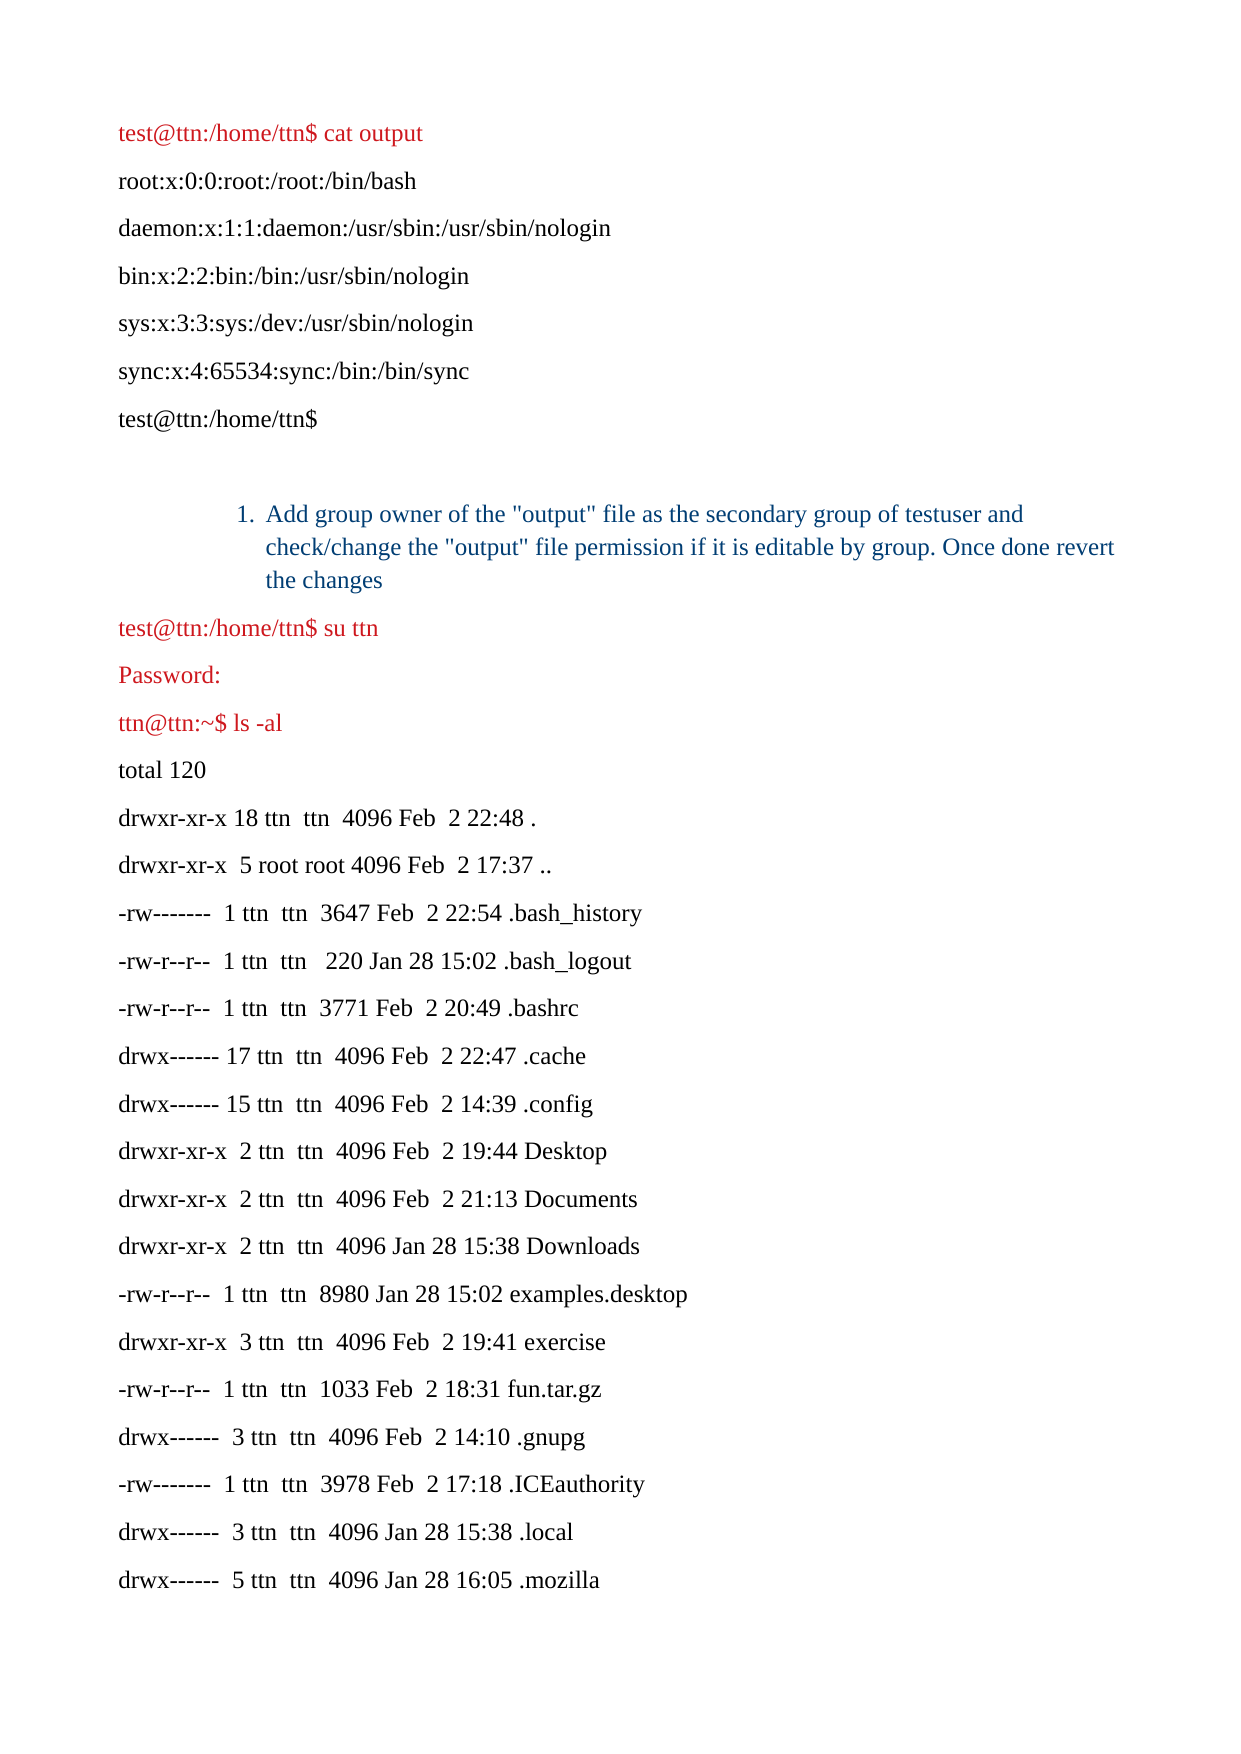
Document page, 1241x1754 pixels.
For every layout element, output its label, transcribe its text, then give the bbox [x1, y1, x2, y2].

text -rw------- 1 ttn ttn 3647 Feb 2 22:54 .bash_history [118, 898, 1122, 927]
text -rw-r--r-- 1 ttn ttn 8980 Jan 28 15:02 examples.desktop [118, 1279, 1122, 1308]
text -rw-r--r-- 1 ttn ttn 3771 Feb 2 20:49 .bashrc [118, 993, 1122, 1022]
text total 120 [118, 755, 1122, 784]
list Add group owner of the "output" file as the secondary group of testuser and check/change the "output" file permission if it is editable by group. Once done revert the changes [236, 499, 1122, 594]
text drwxr-xr-x 2 ttn ttn 4096 Feb 2 19:44 Desktop [118, 1136, 1122, 1165]
text drwxr-xr-x 18 ttn ttn 4096 Feb 2 22:48 . [118, 803, 1122, 832]
text drwxr-xr-x 2 ttn ttn 4096 Feb 2 21:13 Documents [118, 1184, 1122, 1213]
text test@ttn:/home/ttn$ [118, 404, 1122, 432]
text drwx------ 5 ttn ttn 4096 Jan 28 16:05 .mozilla [118, 1565, 1122, 1593]
text drwx------ 15 ttn ttn 4096 Feb 2 14:39 .config [118, 1089, 1122, 1117]
text drwx------ 3 ttn ttn 4096 Feb 2 14:10 .gnupg [118, 1422, 1122, 1451]
text daemon:x:1:1:daemon:/usr/sbin:/usr/sbin/nologin [118, 213, 1122, 242]
text sync:x:4:65534:sync:/bin:/bin/sync [118, 356, 1122, 385]
text -rw-r--r-- 1 ttn ttn 1033 Feb 2 18:31 fun.tar.gz [118, 1374, 1122, 1403]
text drwxr-xr-x 2 ttn ttn 4096 Jan 28 15:38 Downloads [118, 1231, 1122, 1260]
text drwx------ 3 ttn ttn 4096 Jan 28 15:38 .local [118, 1517, 1122, 1546]
text drwxr-xr-x 5 root root 4096 Feb 2 17:37 .. [118, 851, 1122, 879]
text root:x:0:0:root:/root:/bin/bash [118, 166, 1122, 194]
text sys:x:3:3:sys:/dev:/usr/sbin/nologin [118, 308, 1122, 337]
text test@ttn:/home/ttn$ su ttn [118, 613, 1122, 641]
text -rw-r--r-- 1 ttn ttn 220 Jan 28 15:02 .bash_logout [118, 946, 1122, 974]
text drwx------ 17 ttn ttn 4096 Feb 2 22:47 .cache [118, 1041, 1122, 1070]
text Password: [118, 660, 1122, 689]
text bin:x:2:2:bin:/bin:/usr/sbin/nologin [118, 261, 1122, 290]
text ttn@ttn:~$ ls -al [118, 708, 1122, 737]
text drwxr-xr-x 3 ttn ttn 4096 Feb 2 19:41 exercise [118, 1327, 1122, 1355]
text -rw------- 1 ttn ttn 3978 Feb 2 17:18 .ICEauthority [118, 1469, 1122, 1498]
text test@ttn:/home/ttn$ cat output [118, 118, 1122, 147]
